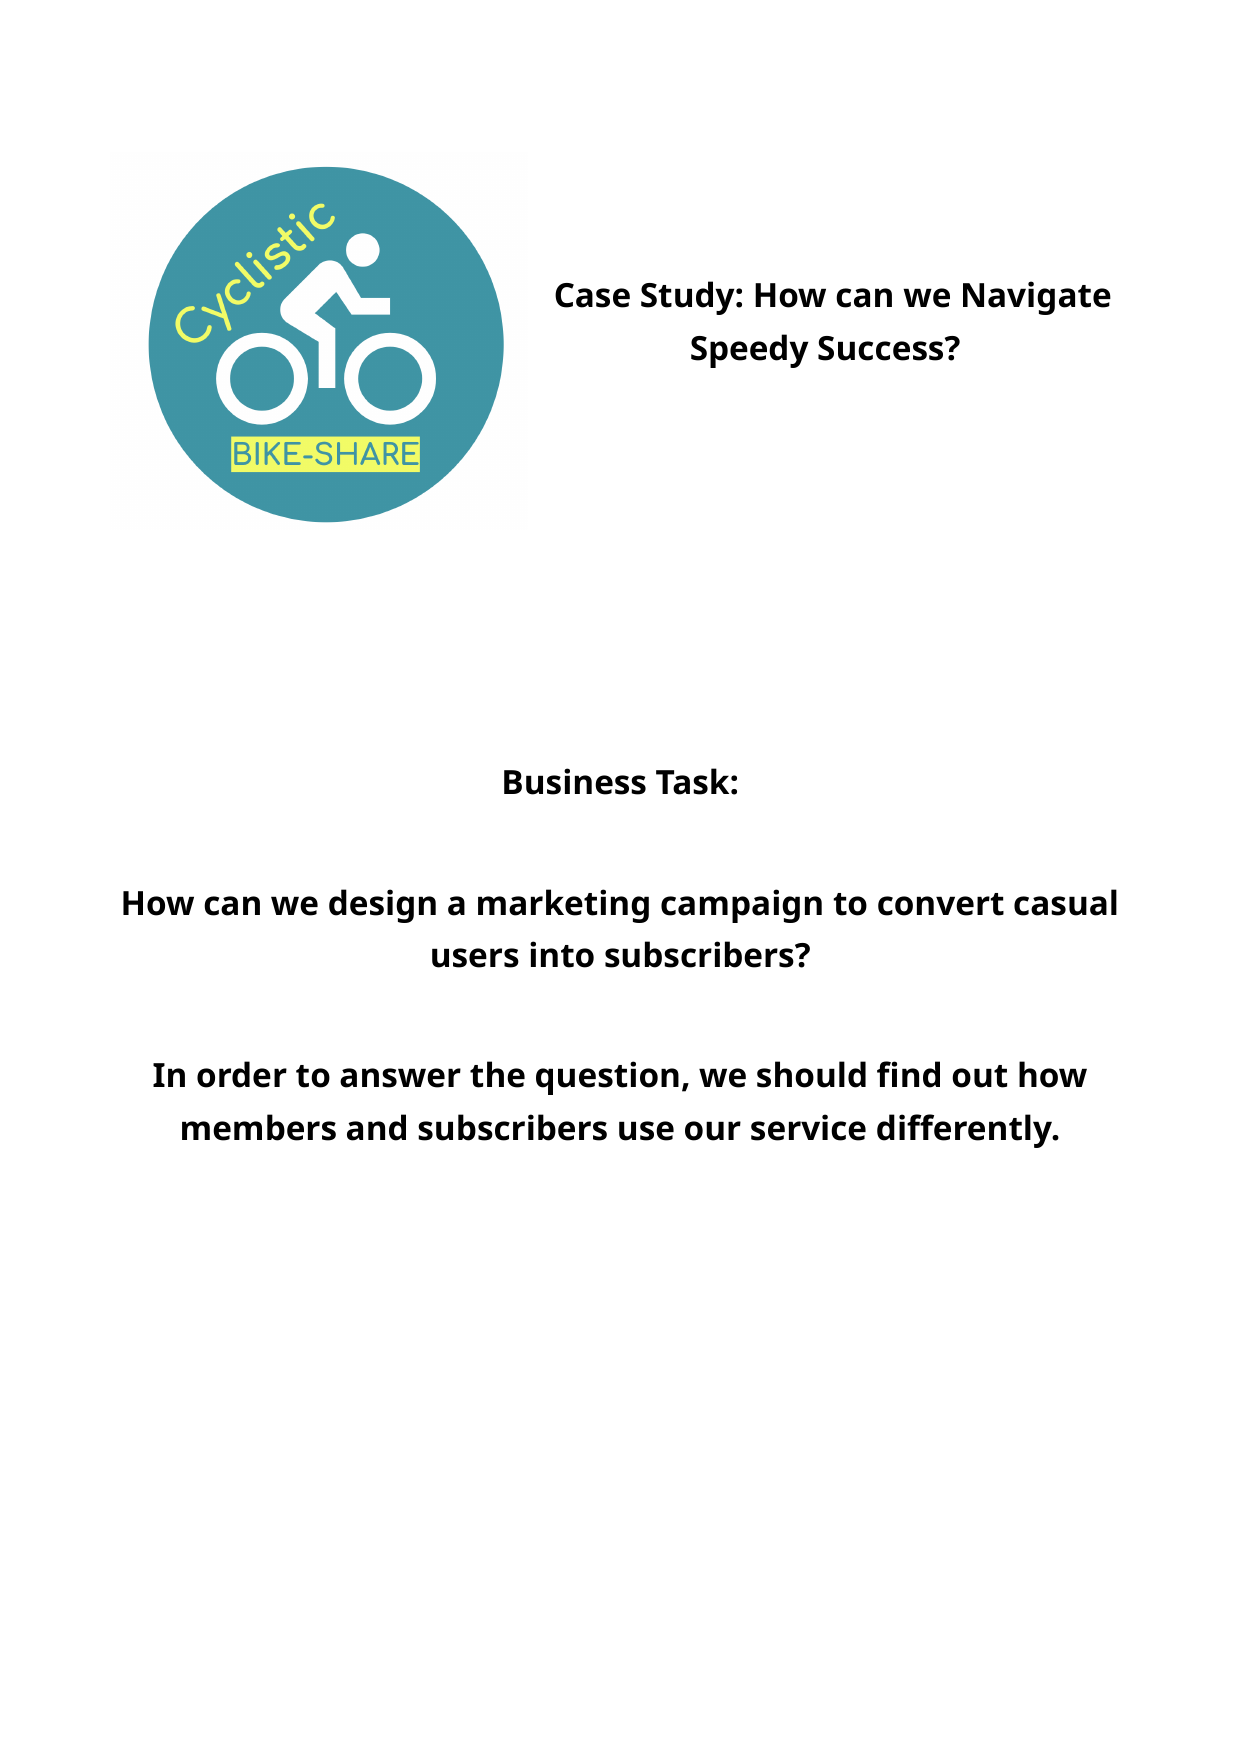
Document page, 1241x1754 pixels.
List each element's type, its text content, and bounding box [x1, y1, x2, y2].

text Business Task: [118, 759, 1122, 804]
picture [109, 152, 528, 530]
text How can we design a marketing campaign to convert casual users into subscribers? [118, 879, 1122, 977]
text In order to answer the question, we should find out how members and subscribers use our service differently. [118, 1052, 1122, 1150]
title Case Study: How can we Navigate Speedy Success? [528, 245, 1122, 370]
